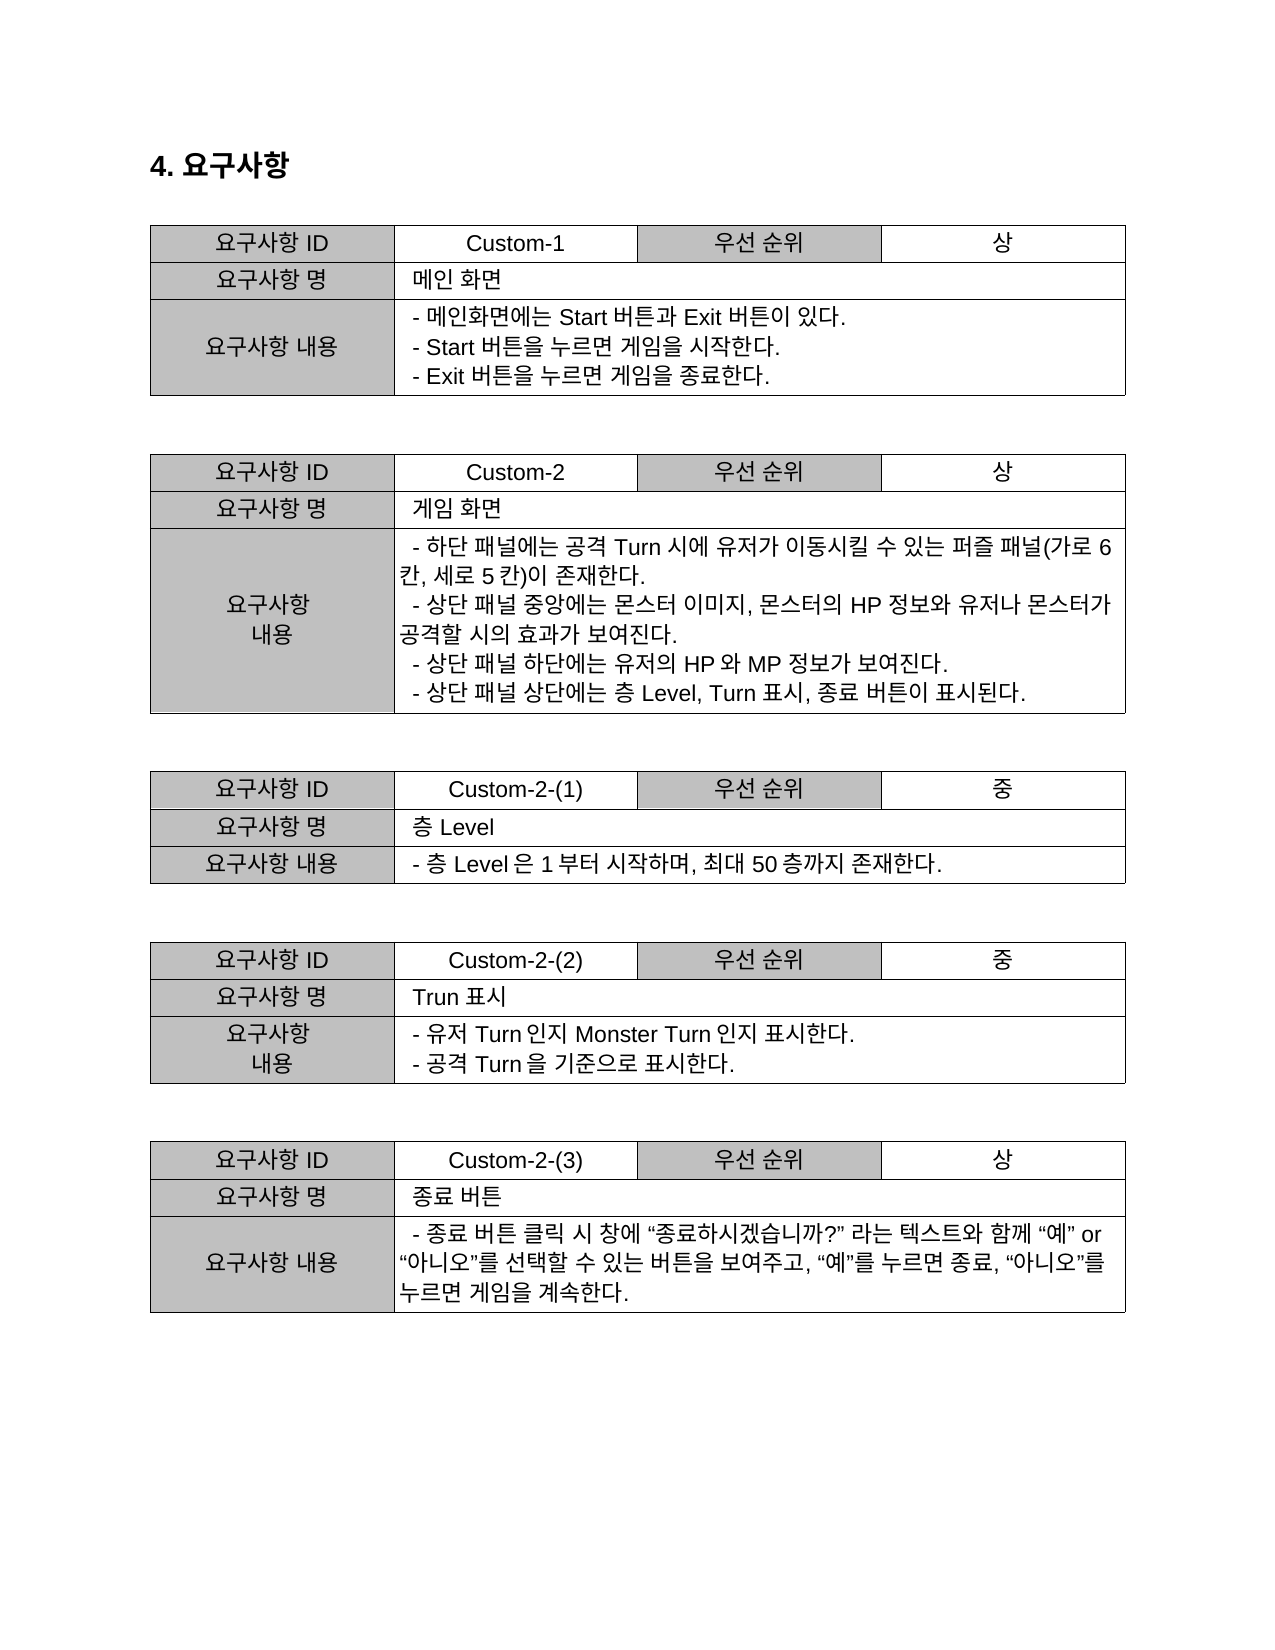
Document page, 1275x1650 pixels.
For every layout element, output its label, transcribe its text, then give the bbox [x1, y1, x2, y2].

table_cell 요구사항 명 [151, 1180, 394, 1216]
table_header 우선 순위 [638, 943, 881, 979]
table_cell - 하단 패널에는 공격 Turn 시에 유저가 이동시킬 수 있는 퍼즐 패널(가로 6칸, 세로 5칸)이 존재한다. - 상단 패널 중앙에는 몬스터 이미지, 몬스터의 HP 정보와 유저나 몬스터가 공격할 시의 효과가 보여진다. - 상단 패널 하단에는 유저의 HP와 MP 정보가 보여진다. - 상단 패널 상단에는 층 Level, Turn 표시, 종료 버튼이 표시된다. [395, 529, 1125, 712]
table_header Custom-1 [395, 226, 637, 262]
table_header 우선 순위 [638, 1142, 881, 1179]
table_header 상 [882, 1142, 1125, 1179]
table_cell 종료 버튼 [395, 1180, 1125, 1216]
table_header 요구사항 ID [151, 1142, 394, 1179]
table_cell 층 Level [395, 810, 1125, 846]
table_header Custom-2-(1) [395, 772, 637, 808]
table_header 중 [882, 943, 1125, 979]
table_header 요구사항 ID [151, 772, 394, 808]
table_cell - 메인화면에는 Start 버튼과 Exit 버튼이 있다. - Start 버튼을 누르면 게임을 시작한다. - Exit 버튼을 누르면 게임을 종료한다. [395, 300, 1125, 395]
table_header 요구사항 ID [151, 226, 394, 262]
table_cell 요구사항 명 [151, 263, 394, 299]
table_header 요구사항 ID [151, 455, 394, 491]
table_cell Trun 표시 [395, 980, 1125, 1016]
table_header Custom-2 [395, 455, 637, 491]
table_header 우선 순위 [638, 772, 881, 808]
table_cell - 유저 Turn인지 Monster Turn인지 표시한다. - 공격 Turn을 기준으로 표시한다. [395, 1017, 1125, 1083]
table_header 중 [882, 772, 1125, 808]
table_cell 요구사항 내용 [151, 1217, 394, 1312]
table_cell 요구사항 내용 [151, 847, 394, 883]
table_cell - 종료 버튼 클릭 시 창에 “종료하시겠습니까?” 라는 텍스트와 함께 “예” or “아니오”를 선택할 수 있는 버튼을 보여주고, “예”를 누르면 종료, “아니오”를 누르면 게임을 계속한다. [395, 1217, 1125, 1312]
table_cell 요구사항 명 [151, 492, 394, 528]
table_cell 메인 화면 [395, 263, 1125, 299]
table_cell 요구사항 명 [151, 810, 394, 846]
table_header Custom-2-(3) [395, 1142, 637, 1179]
table_cell 요구사항 내용 [151, 300, 394, 395]
table_cell 요구사항 내용 [151, 1017, 394, 1083]
table_cell 요구사항 명 [151, 980, 394, 1016]
text 4. 요구사항 [150, 150, 1125, 183]
table_cell - 층 Level은 1부터 시작하며, 최대 50층까지 존재한다. [395, 847, 1125, 883]
table_header Custom-2-(2) [395, 943, 637, 979]
table_header 상 [882, 226, 1125, 262]
table_header 우선 순위 [638, 455, 881, 491]
table_header 우선 순위 [638, 226, 881, 262]
table_cell 게임 화면 [395, 492, 1125, 528]
table_cell 요구사항 내용 [151, 529, 394, 712]
table_header 요구사항 ID [151, 943, 394, 979]
table_header 상 [882, 455, 1125, 491]
